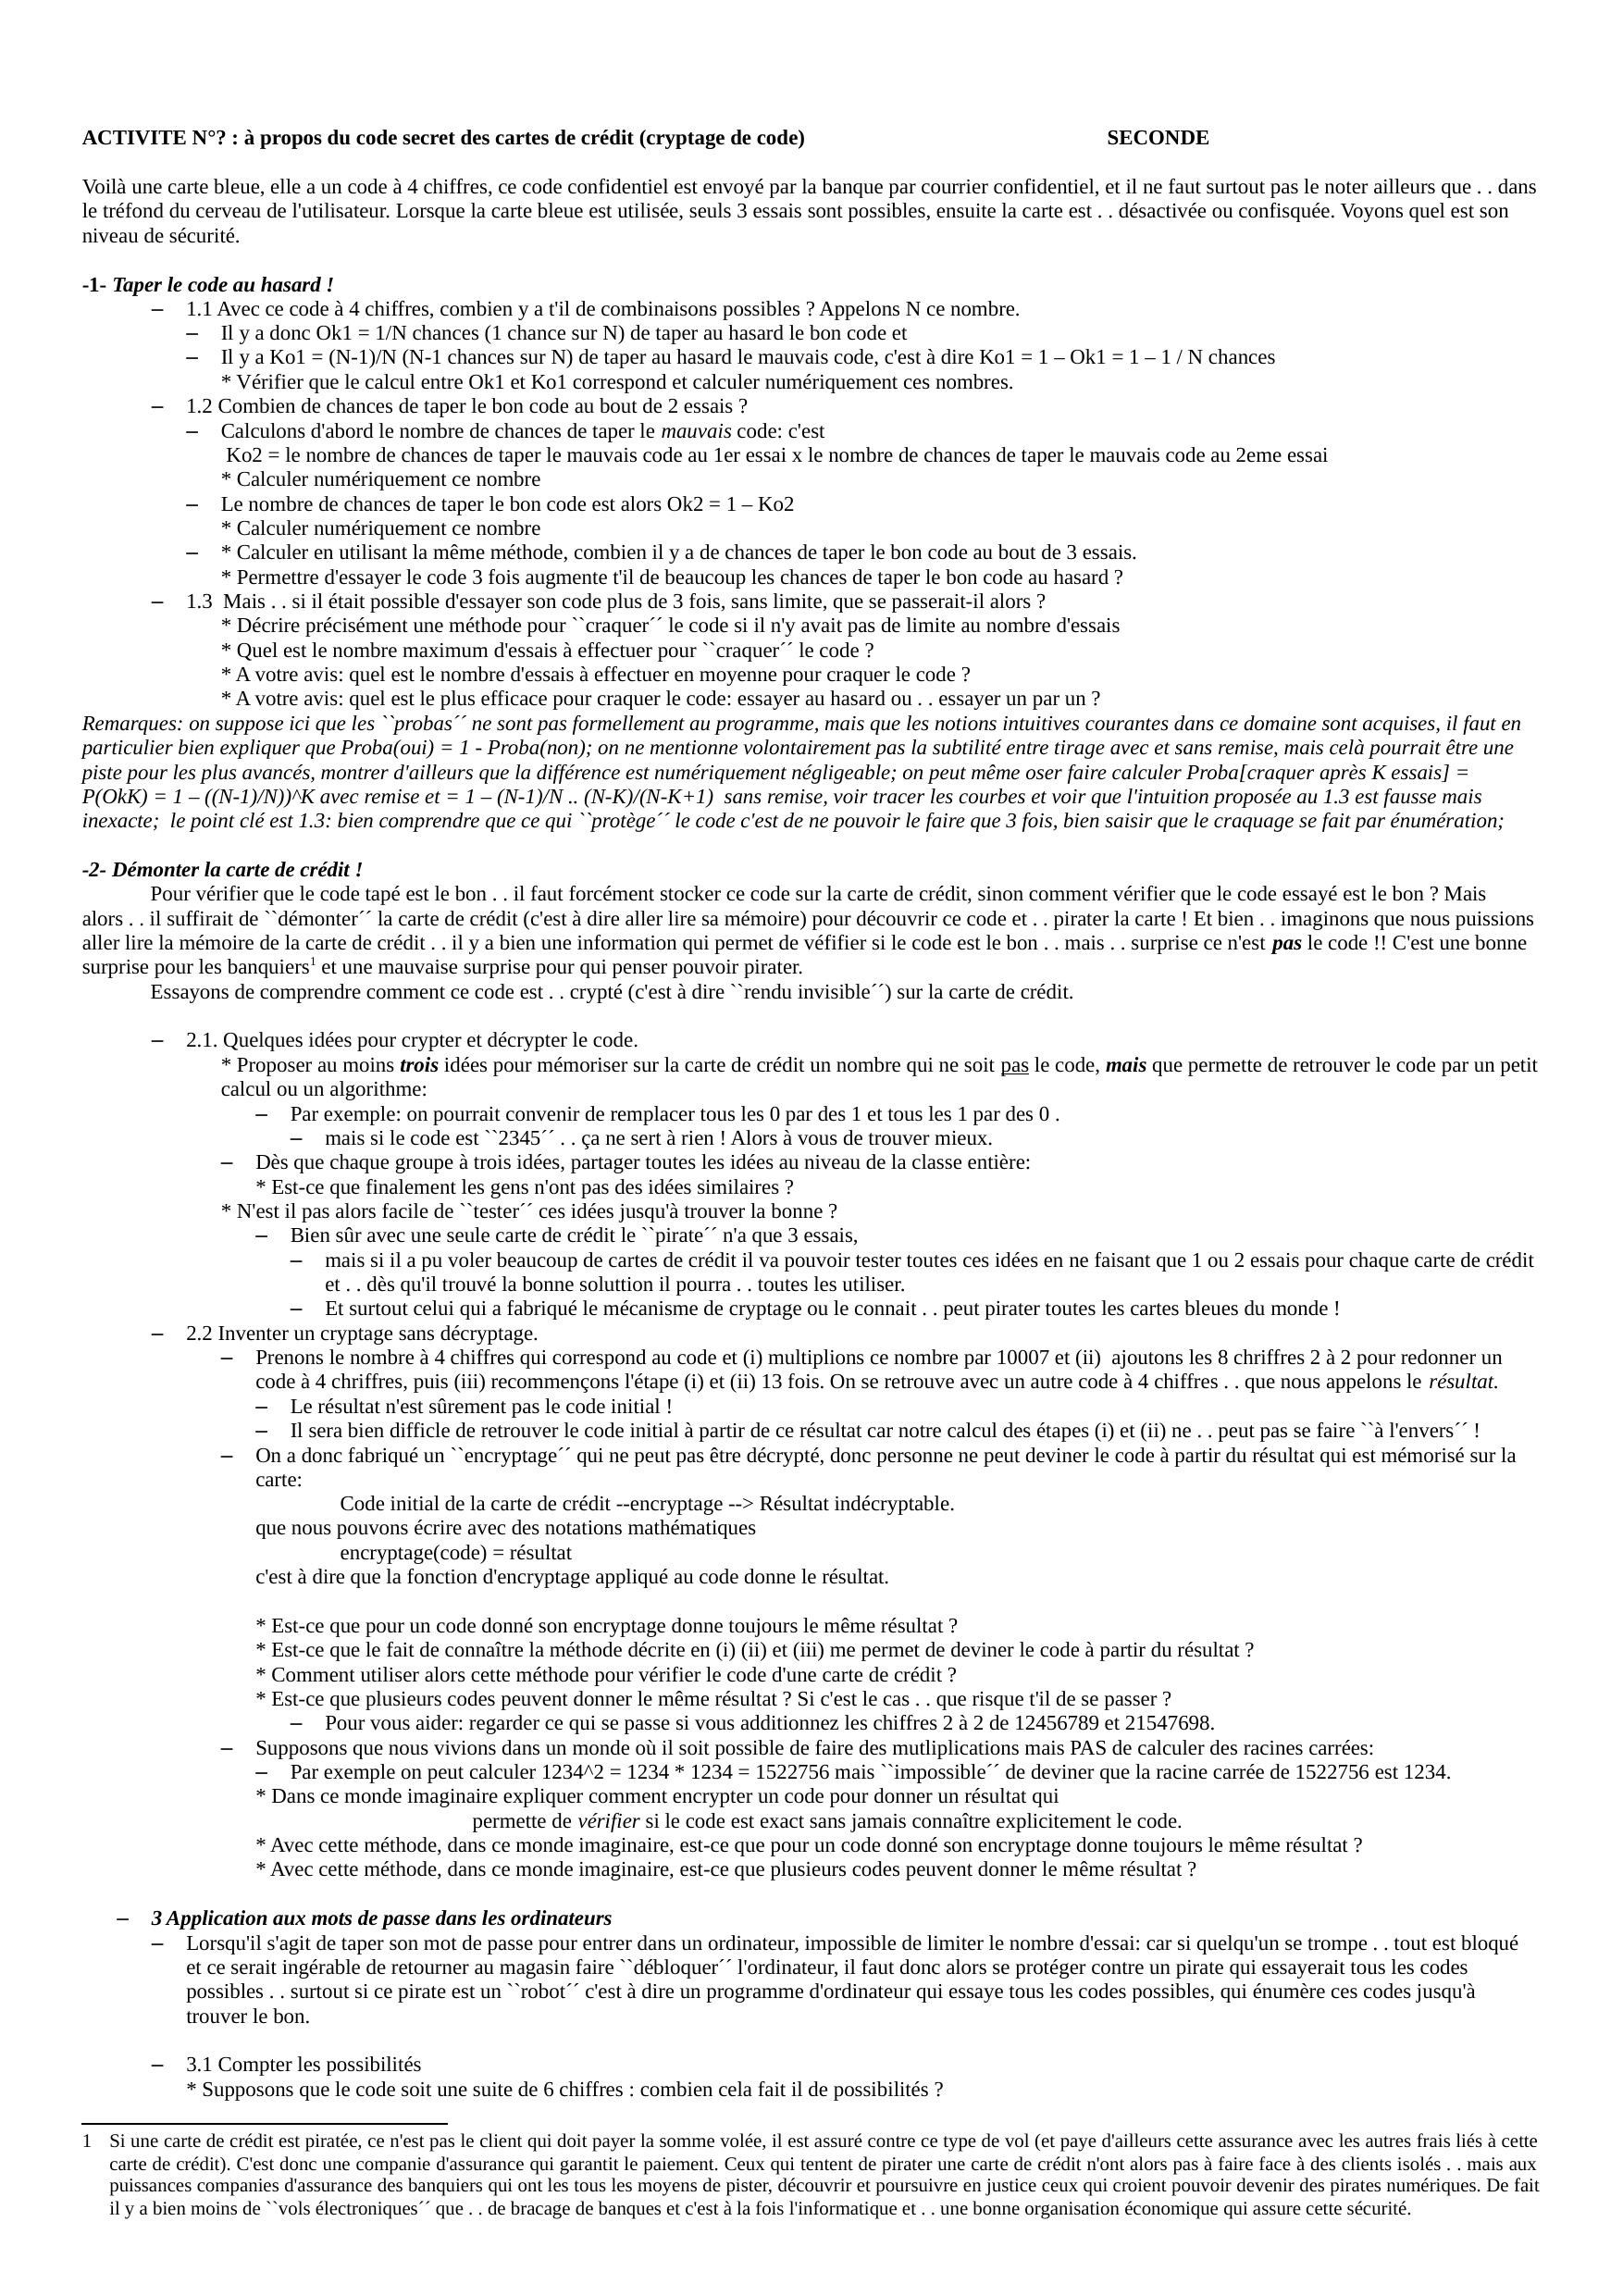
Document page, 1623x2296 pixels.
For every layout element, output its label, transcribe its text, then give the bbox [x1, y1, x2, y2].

list 1.2 Combien de chances de taper le bon code au bout de 2 essais ? [151, 393, 1541, 418]
text Si une carte de crédit est piratée, ce n'est pas le client qui doit payer la somme volée, il est assuré contre ce type de vol (et paye d'ailleurs cette assurance avec les autres frais liés à cette carte de crédit). C'est donc une companie d'assurance qui garantit le paiement. Ceux qui tentent de pirater une carte de crédit n'ont alors pas à faire face à des clients isolés . . mais aux puissances companies d'assurance des banquiers qui ont les tous les moyens de pister, découvrir et poursuivre en justice ceux qui croient pouvoir devenir des pirates numériques. De fait il y a bien moins de ``vols électroniques´´ que . . de bracage de banques et c'est à la fois l'informatique et . . une bonne organisation économique qui assure cette sécurité. [81, 2129, 1541, 2219]
list Dès que chaque groupe à trois idées, partager toutes les idées au niveau de la classe entière: * Est-ce que finalement les gens n'ont pas des idées similaires ? [220, 1149, 1541, 1198]
text Essayons de comprendre comment ce code est . . crypté (c'est à dire ``rendu invisible´´) sur la carte de crédit. [81, 979, 1541, 1003]
list * N'est il pas alors facile de ``tester´´ ces idées jusqu'à trouver la bonne ? [186, 1198, 1541, 1222]
list * Avec cette méthode, dans ce monde imaginaire, est-ce que plusieurs codes peuvent donner le même résultat ? [220, 1857, 1541, 1905]
list 1.1 Avec ce code à 4 chiffres, combien y a t'il de combinaisons possibles ? Appelons N ce nombre. [151, 296, 1541, 320]
list 1.3 Mais . . si il était possible d'essayer son code plus de 3 fois, sans limite, que se passerait-il alors ? [151, 589, 1541, 613]
list Le résultat n'est sûrement pas le code initial ! [255, 1394, 1541, 1418]
list 3.1 Compter les possibilités [151, 2052, 1541, 2077]
list Il sera bien difficle de retrouver le code initial à partir de ce résultat car notre calcul des étapes (i) et (ii) ne . . peut pas se faire ``à l'envers´´ ! [255, 1418, 1541, 1442]
list mais si le code est ``2345´´ . . ça ne sert à rien ! Alors à vous de trouver mieux. [290, 1125, 1541, 1149]
list Lorsqu'il s'agit de taper son mot de passe pour entrer dans un ordinateur, impossible de limiter le nombre d'essai: car si quelqu'un se trompe . . tout est bloqué et ce serait ingérable de retourner au magasin faire ``débloquer´´ l'ordinateur, il faut donc alors se protéger contre un pirate qui essayerait tous les codes possibles . . surtout si ce pirate est un ``robot´´ c'est à dire un programme d'ordinateur qui essaye tous les codes possibles, qui énumère ces codes jusqu'à trouver le bon. [151, 1930, 1541, 2052]
list Prenons le nombre à 4 chiffres qui correspond au code et (i) multiplions ce nombre par 10007 et (ii) ajoutons les 8 chriffres 2 à 2 pour redonner un code à 4 chriffres, puis (iii) recommençons l'étape (i) et (ii) 13 fois. On se retrouve avec un autre code à 4 chiffres . . que nous appelons le résultat. [220, 1345, 1541, 1394]
list * Permettre d'essayer le code 3 fois augmente t'il de beaucoup les chances de taper le bon code au hasard ? [186, 565, 1541, 589]
list Et surtout celui qui a fabriqué le mécanisme de cryptage ou le connait . . peut pirater toutes les cartes bleues du monde ! [290, 1296, 1541, 1321]
list * Calculer numériquement ce nombre [186, 466, 1541, 491]
list Calculons d'abord le nombre de chances de taper le mauvais code: c'est Ko2 = le nombre de chances de taper le mauvais code au 1er essai x le nombre de chances de taper le mauvais code au 2eme essai [186, 418, 1541, 466]
list 2.1. Quelques idées pour crypter et décrypter le code. [151, 1028, 1541, 1052]
list Par exemple: on pourrait convenir de remplacer tous les 0 par des 1 et tous les 1 par des 0 . [255, 1100, 1541, 1125]
list Bien sûr avec une seule carte de crédit le ``pirate´´ n'a que 3 essais, [255, 1222, 1541, 1247]
list * Est-ce que le fait de connaître la méthode décrite en (i) (ii) et (iii) me permet de deviner le code à partir du résultat ? * Comment utiliser alors cette méthode pour vérifier le code d'une carte de crédit ? [220, 1637, 1541, 1686]
list Il y a donc Ok1 = 1/N chances (1 chance sur N) de taper au hasard le bon code et [186, 320, 1541, 345]
list Supposons que nous vivions dans un monde où il soit possible de faire des mutliplications mais PAS de calculer des racines carrées: [220, 1735, 1541, 1759]
list * Décrire précisément une méthode pour ``craquer´´ le code si il n'y avait pas de limite au nombre d'essais [186, 613, 1541, 638]
text -2- Démonter la carte de crédit ! [81, 857, 1541, 881]
list Il y a Ko1 = (N-1)/N (N-1 chances sur N) de taper au hasard le mauvais code, c'est à dire Ko1 = 1 – Ok1 = 1 – 1 / N chances [186, 345, 1541, 369]
list 3 Application aux mots de passe dans les ordinateurs [117, 1905, 1541, 1930]
list * Vérifier que le calcul entre Ok1 et Ko1 correspond et calculer numériquement ces nombres. [186, 369, 1541, 393]
list * Supposons que le code soit une suite de 6 chiffres : combien cela fait il de possibilités ? [151, 2077, 1541, 2101]
text Voilà une carte bleue, elle a un code à 4 chiffres, ce code confidentiel est envoyé par la banque par courrier confidentiel, et il ne faut surtout pas le noter ailleurs que . . dans le tréfond du cerveau de l'utilisateur. Lorsque la carte bleue est utilisée, seuls 3 essais sont possibles, ensuite la carte est . . désactivée ou confisquée. Voyons quel est son niveau de sécurité. [81, 174, 1541, 247]
list * Proposer au moins trois idées pour mémoriser sur la carte de crédit un nombre qui ne soit pas le code, mais que permette de retrouver le code par un petit calcul ou un algorithme: [186, 1052, 1541, 1100]
text Pour vérifier que le code tapé est le bon . . il faut forcément stocker ce code sur la carte de crédit, sinon comment vérifier que le code essayé est le bon ? Mais alors . . il suffirait de ``démonter´´ la carte de crédit (c'est à dire aller lire sa mémoire) pour découvrir ce code et . . pirater la carte ! Et bien . . imaginons que nous puissions aller lire la mémoire de la carte de crédit . . il y a bien une information qui permet de véfifier si le code est le bon . . mais . . surprise ce n'est pas le code !! C'est une bonne surprise pour les banquiers et une mauvaise surprise pour qui penser pouvoir pirater. [81, 881, 1541, 979]
list * Dans ce monde imaginaire expliquer comment encrypter un code pour donner un résultat qui permette de vérifier si le code est exact sans jamais connaître explicitement le code. [220, 1783, 1541, 1832]
list Pour vous aider: regarder ce qui se passe si vous additionnez les chiffres 2 à 2 de 12456789 et 21547698. [290, 1710, 1541, 1735]
text ACTIVITE N°? : à propos du code secret des cartes de crédit (cryptage de code) SECONDE [81, 125, 1541, 150]
list Par exemple on peut calculer 1234^2 = 1234 * 1234 = 1522756 mais ``impossible´´ de deviner que la racine carrée de 1522756 est 1234. [255, 1759, 1541, 1783]
list * Quel est le nombre maximum d'essais à effectuer pour ``craquer´´ le code ? [186, 638, 1541, 662]
list * Avec cette méthode, dans ce monde imaginaire, est-ce que pour un code donné son encryptage donne toujours le même résultat ? [220, 1832, 1541, 1857]
text -1- Taper le code au hasard ! [81, 271, 1541, 296]
list * Est-ce que plusieurs codes peuvent donner le même résultat ? Si c'est le cas . . que risque t'il de se passer ? [220, 1686, 1541, 1710]
list * A votre avis: quel est le plus efficace pour craquer le code: essayer au hasard ou . . essayer un par un ? [186, 687, 1541, 711]
list * Calculer en utilisant la même méthode, combien il y a de chances de taper le bon code au bout de 3 essais. [186, 540, 1541, 565]
list Le nombre de chances de taper le bon code est alors Ok2 = 1 – Ko2 * Calculer numériquement ce nombre [186, 491, 1541, 540]
list On a donc fabriqué un ``encryptage´´ qui ne peut pas être décrypté, donc personne ne peut deviner le code à partir du résultat qui est mémorisé sur la carte: Code initial de la carte de crédit --encryptage --> Résultat indécryptable. que nous pouvons écrire avec des notations mathématiques encryptage(code) = résultat c'est à dire que la fonction d'encryptage appliqué au code donne le résultat. [220, 1442, 1541, 1589]
list 2.2 Inventer un cryptage sans décryptage. [151, 1321, 1541, 1345]
list * A votre avis: quel est le nombre d'essais à effectuer en moyenne pour craquer le code ? [186, 662, 1541, 687]
text Remarques: on suppose ici que les ``probas´´ ne sont pas formellement au programme, mais que les notions intuitives courantes dans ce domaine sont acquises, il faut en particulier bien expliquer que Proba(oui) = 1 - Proba(non); on ne mentionne volontairement pas la subtilité entre tirage avec et sans remise, mais celà pourrait être une piste pour les plus avancés, montrer d'ailleurs que la différence est numériquement négligeable; on peut même oser faire calculer Proba[craquer après K essais] = P(OkK) = 1 – ((N-1)/N))^K avec remise et = 1 – (N-1)/N .. (N-K)/(N-K+1) sans remise, voir tracer les courbes et voir que l'intuition proposée au 1.3 est fausse mais inexacte; le point clé est 1.3: bien comprendre que ce qui ``protège´´ le code c'est de ne pouvoir le faire que 3 fois, bien saisir que le craquage se fait par énumération; [81, 711, 1541, 833]
list * Est-ce que pour un code donné son encryptage donne toujours le même résultat ? [220, 1589, 1541, 1637]
list mais si il a pu voler beaucoup de cartes de crédit il va pouvoir tester toutes ces idées en ne faisant que 1 ou 2 essais pour chaque carte de crédit et . . dès qu'il trouvé la bonne soluttion il pourra . . toutes les utiliser. [290, 1247, 1541, 1296]
